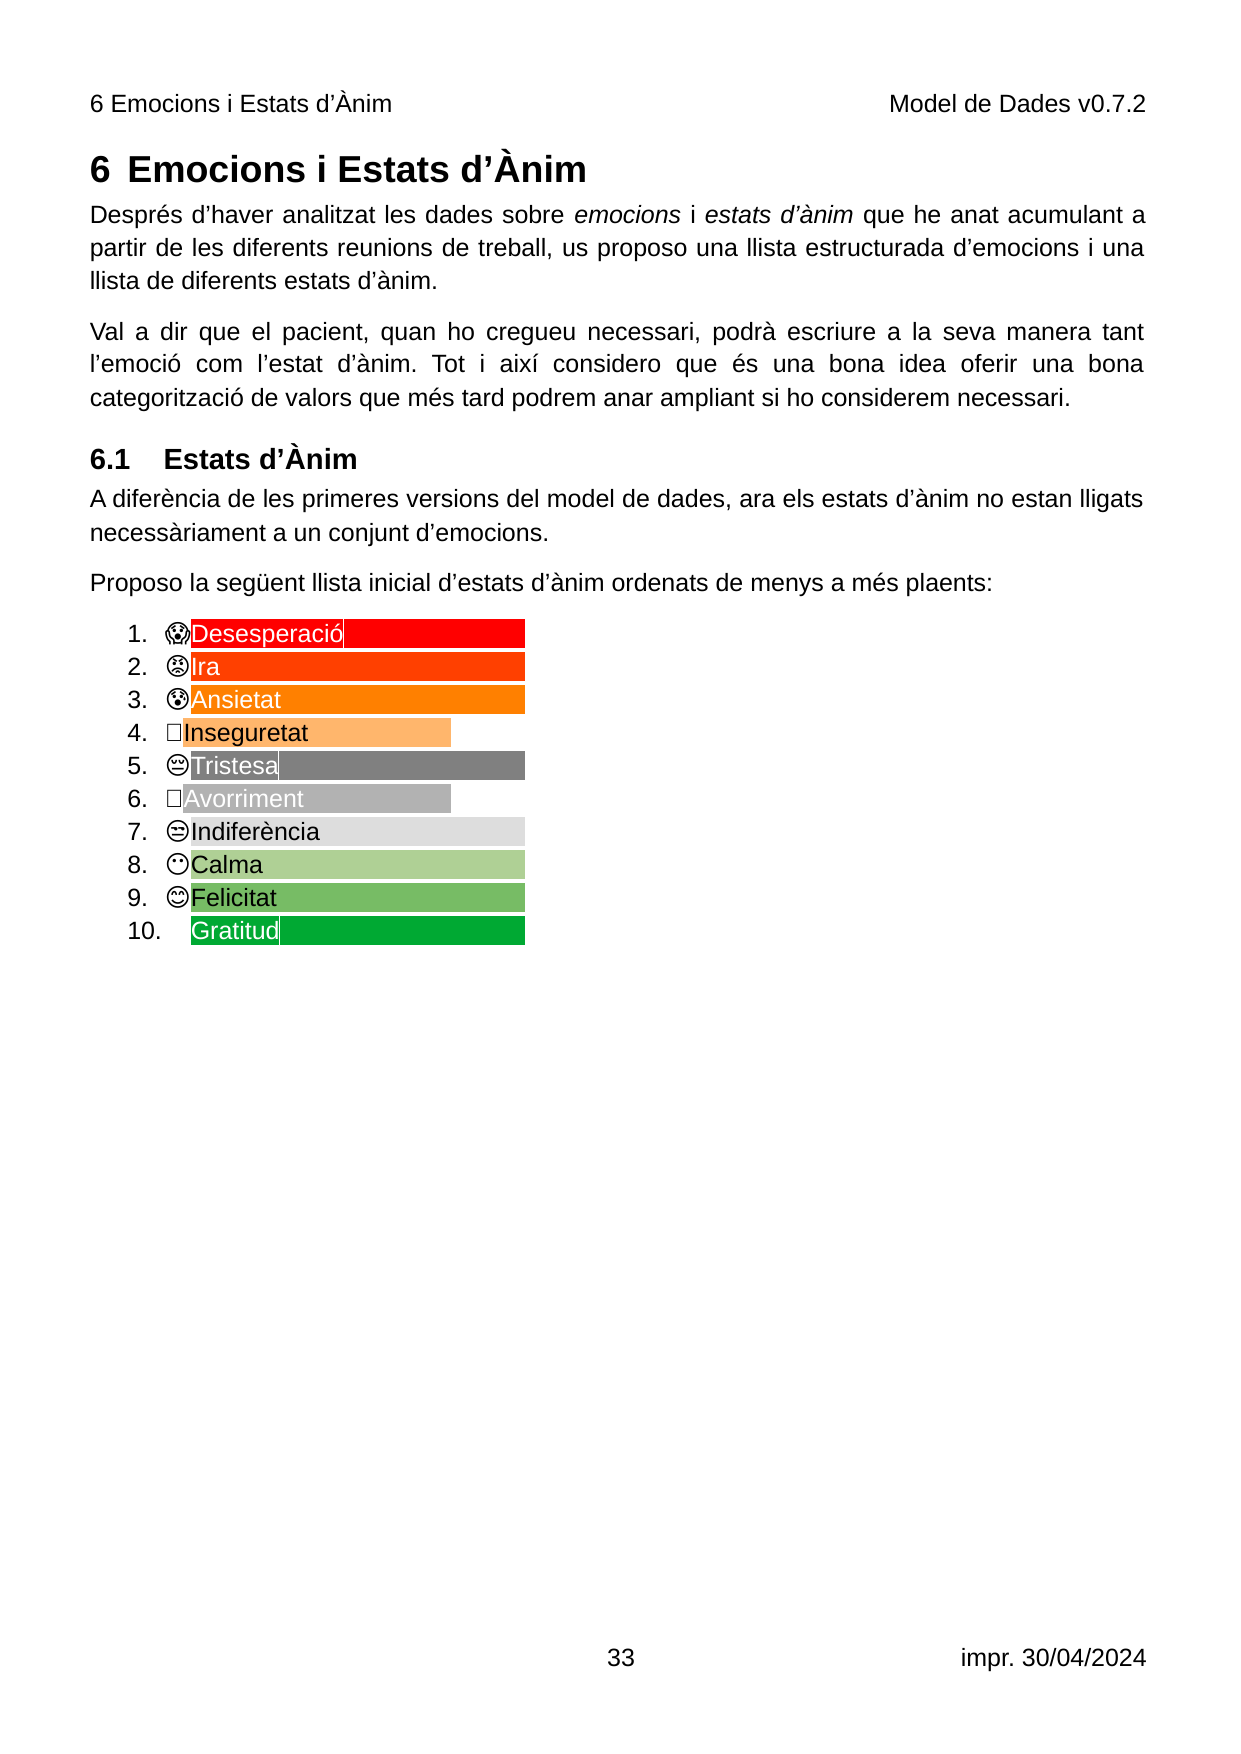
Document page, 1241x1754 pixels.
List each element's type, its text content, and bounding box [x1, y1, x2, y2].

subtitle Emocions i Estats d’Ànim [89, 148, 1146, 191]
list 😰Ansietat [127, 685, 1146, 714]
list 😒Indiferència [127, 817, 1146, 846]
subtitle Estats d’Ànim [89, 442, 1146, 476]
list 😊Felicitat [127, 883, 1146, 912]
list 🥱Avorriment [127, 784, 1146, 813]
list 🤔Inseguretat [127, 718, 1146, 747]
text Proposo la següent llista inicial d’estats d’ànim ordenats de menys a més plaents: [89, 568, 1146, 597]
list 😔Tristesa [127, 751, 1146, 780]
list 😡Ira [127, 652, 1146, 681]
list 😱Desesperació [127, 619, 1146, 648]
text Després d’haver analitzat les dades sobre emocions i estats d’ànim que he anat acumulant a partir de les diferents reunions de treball, us proposo una llista estructurada d’emocions i una llista de diferents estats d’ànim. [89, 200, 1146, 294]
text Val a dir que el pacient, quan ho cregueu necessari, podrà escriure a la seva manera tant l’emoció com l’estat d’ànim. Tot i així considero que és una bona idea oferir una bona categorització de valors que més tard podrem anar ampliant si ho considerem necessari. [89, 316, 1146, 411]
list 😶Calma [127, 850, 1146, 879]
text A diferència de les primeres versions del model de dades, ara els estats d’ànim no estan lligats necessàriament a un conjunt d’emocions. [89, 484, 1146, 546]
list 😉Gratitud [127, 916, 1146, 945]
